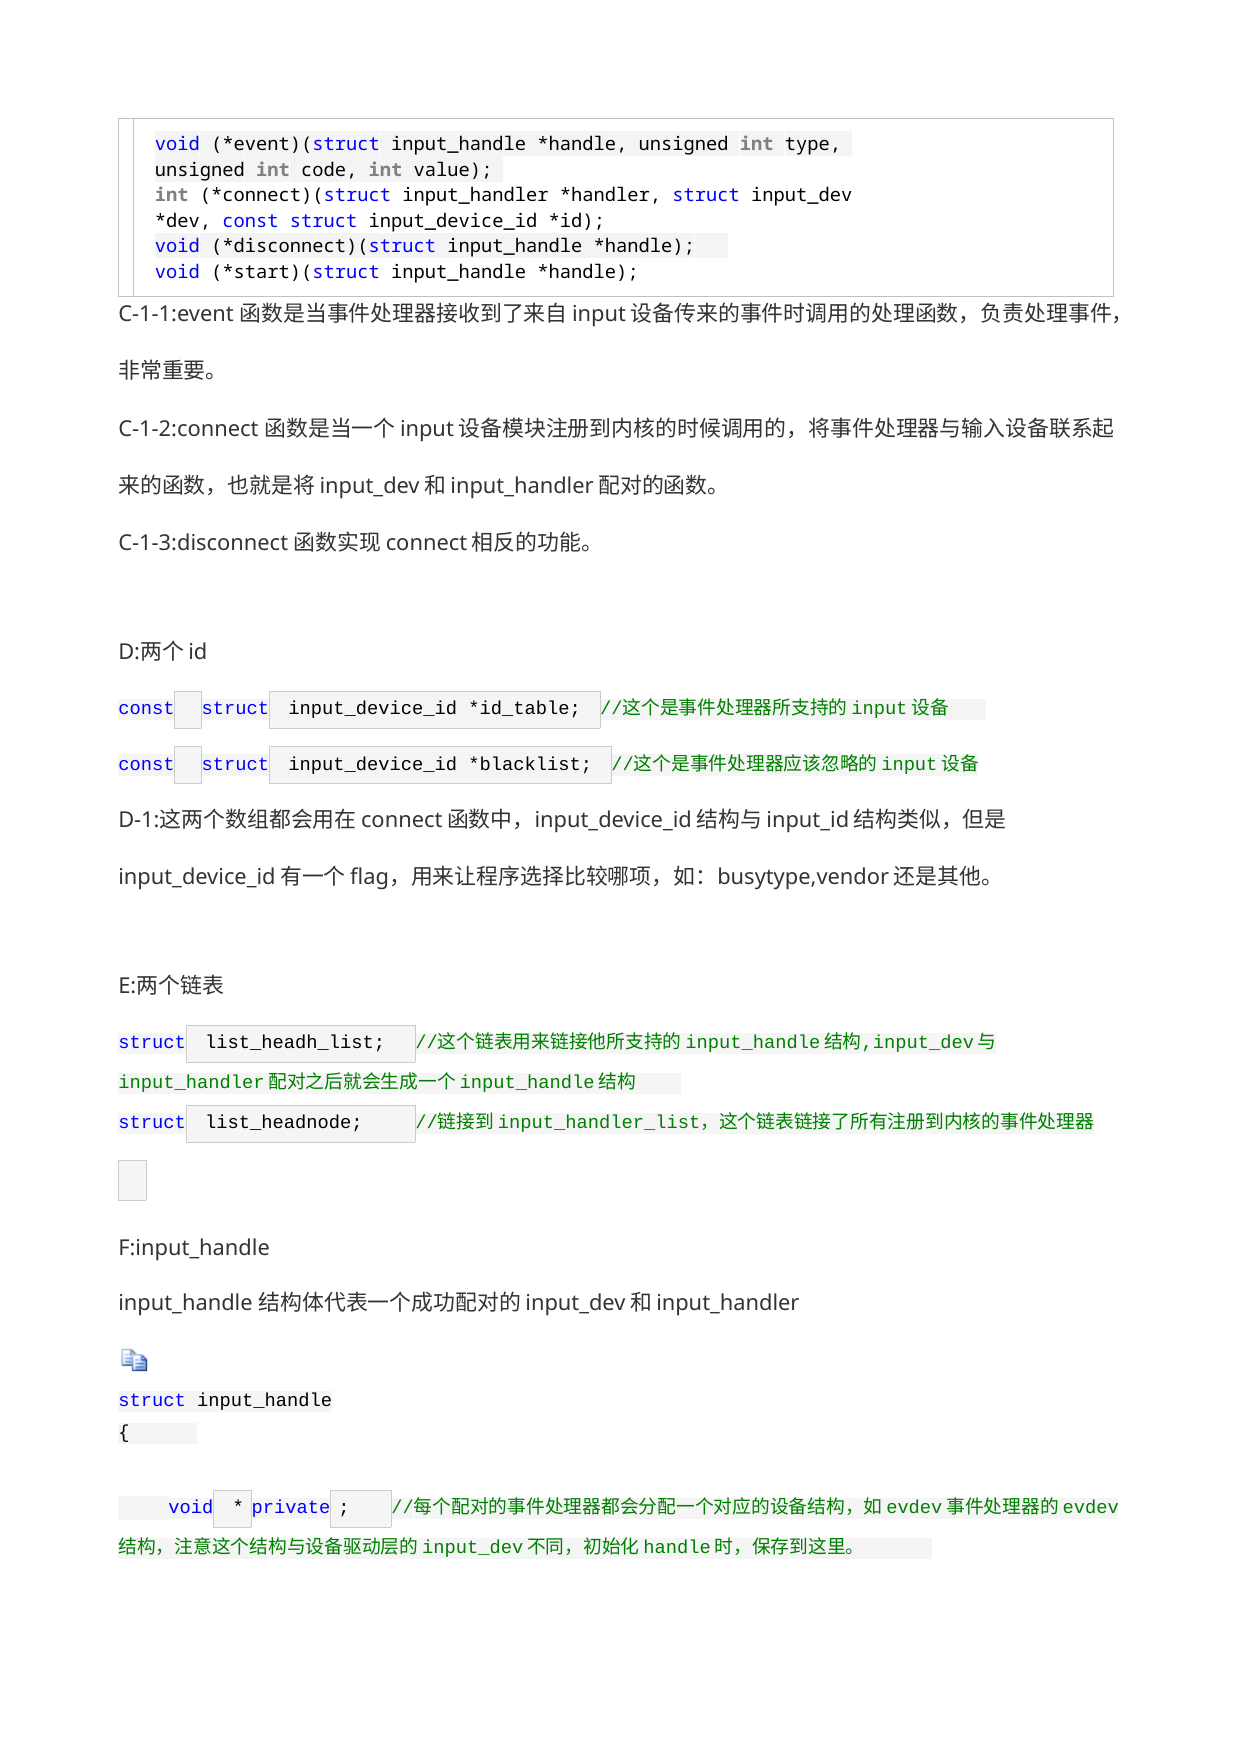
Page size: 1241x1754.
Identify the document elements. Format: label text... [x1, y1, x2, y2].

text //这个是事件处理器应该忽略的input设备 [612, 746, 1122, 783]
text input_device_id *blacklist; [270, 747, 611, 783]
text { [118, 1423, 1122, 1444]
text struct [202, 691, 269, 728]
text struct list_headh_list; //这个链表用来链接他所支持的input_handle结构,input_dev与input_handler配对之后就会生成一个input_handle结构 [118, 1025, 1122, 1094]
text list_headnode; [187, 1106, 415, 1142]
text E:两个链表 [118, 968, 1122, 1000]
text F:input_handle [118, 1231, 1122, 1261]
text const [118, 691, 174, 728]
text //链接到input_handler_list，这个链表链接了所有注册到内核的事件处理器 [416, 1105, 1122, 1142]
picture [118, 1342, 153, 1377]
text C-1-1:event 函数是当事件处理器接收到了来自input设备传来的事件时调用的处理函数，负责处理事件，非常重要。 [118, 296, 1122, 385]
text void *private; //每个配对的事件处理器都会分配一个对应的设备结构，如evdev事件处理器的evdev结构，注意这个结构与设备驱动层的input_dev不同，初始化handle时，保存到这里。 [118, 1490, 1122, 1559]
text struct input_handle [118, 1391, 1122, 1412]
text struct [118, 1105, 186, 1142]
text input_device_id *id_table; [270, 692, 600, 728]
table_header void (*event)(struct input_handle *handle, unsigned int type, unsigned int code, int value); int (*connect)(struct input_handler *handler, struct input_dev *dev, const struct input_device_id *id); void (*disconnect)(struct input_handle *handle); void (*start)(struct input_handle *handle); [134, 119, 1113, 296]
text const [118, 746, 174, 783]
text D:两个id [118, 634, 1122, 665]
text C-1-2:connect 函数是当一个input设备模块注册到内核的时候调用的，将事件处理器与输入设备联系起来的函数，也就是将input_dev和input_handler配对的函数。 [118, 411, 1122, 499]
text C-1-3:disconnect 函数实现connect相反的功能。 [118, 525, 1122, 557]
text input_handle 结构体代表一个成功配对的input_dev和input_handler [118, 1285, 1122, 1317]
text struct [202, 746, 269, 783]
text D-1:这两个数组都会用在connect函数中，input_device_id结构与input_id结构类似，但是input_device_id有一个flag，用来让程序选择比较哪项，如：busytype,vendor还是其他。 [118, 802, 1122, 891]
table_header 1 2 3 4 [119, 119, 133, 296]
text //这个是事件处理器所支持的input设备 [601, 691, 1122, 728]
